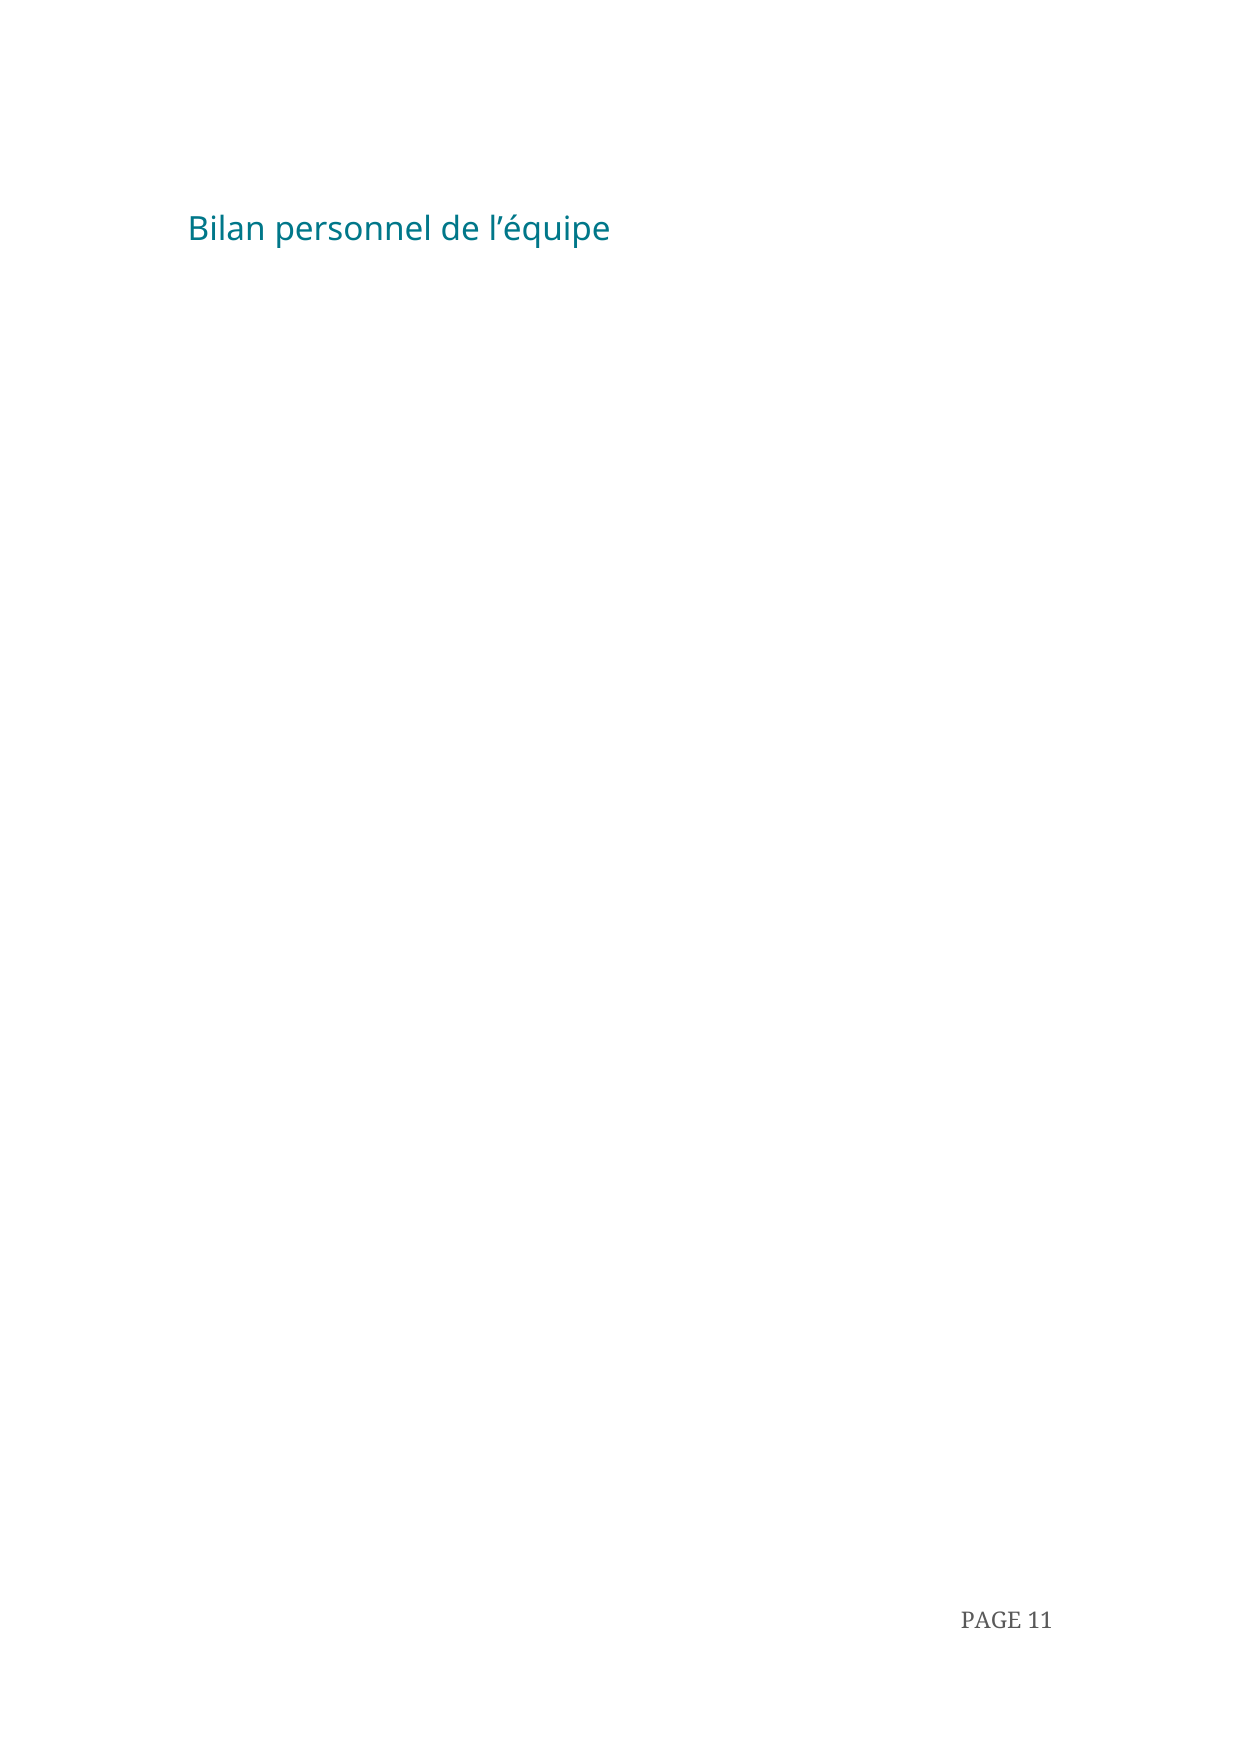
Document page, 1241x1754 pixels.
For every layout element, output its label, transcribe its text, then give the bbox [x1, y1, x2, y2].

subtitle Bilan personnel de l’équipe [187, 205, 1053, 251]
